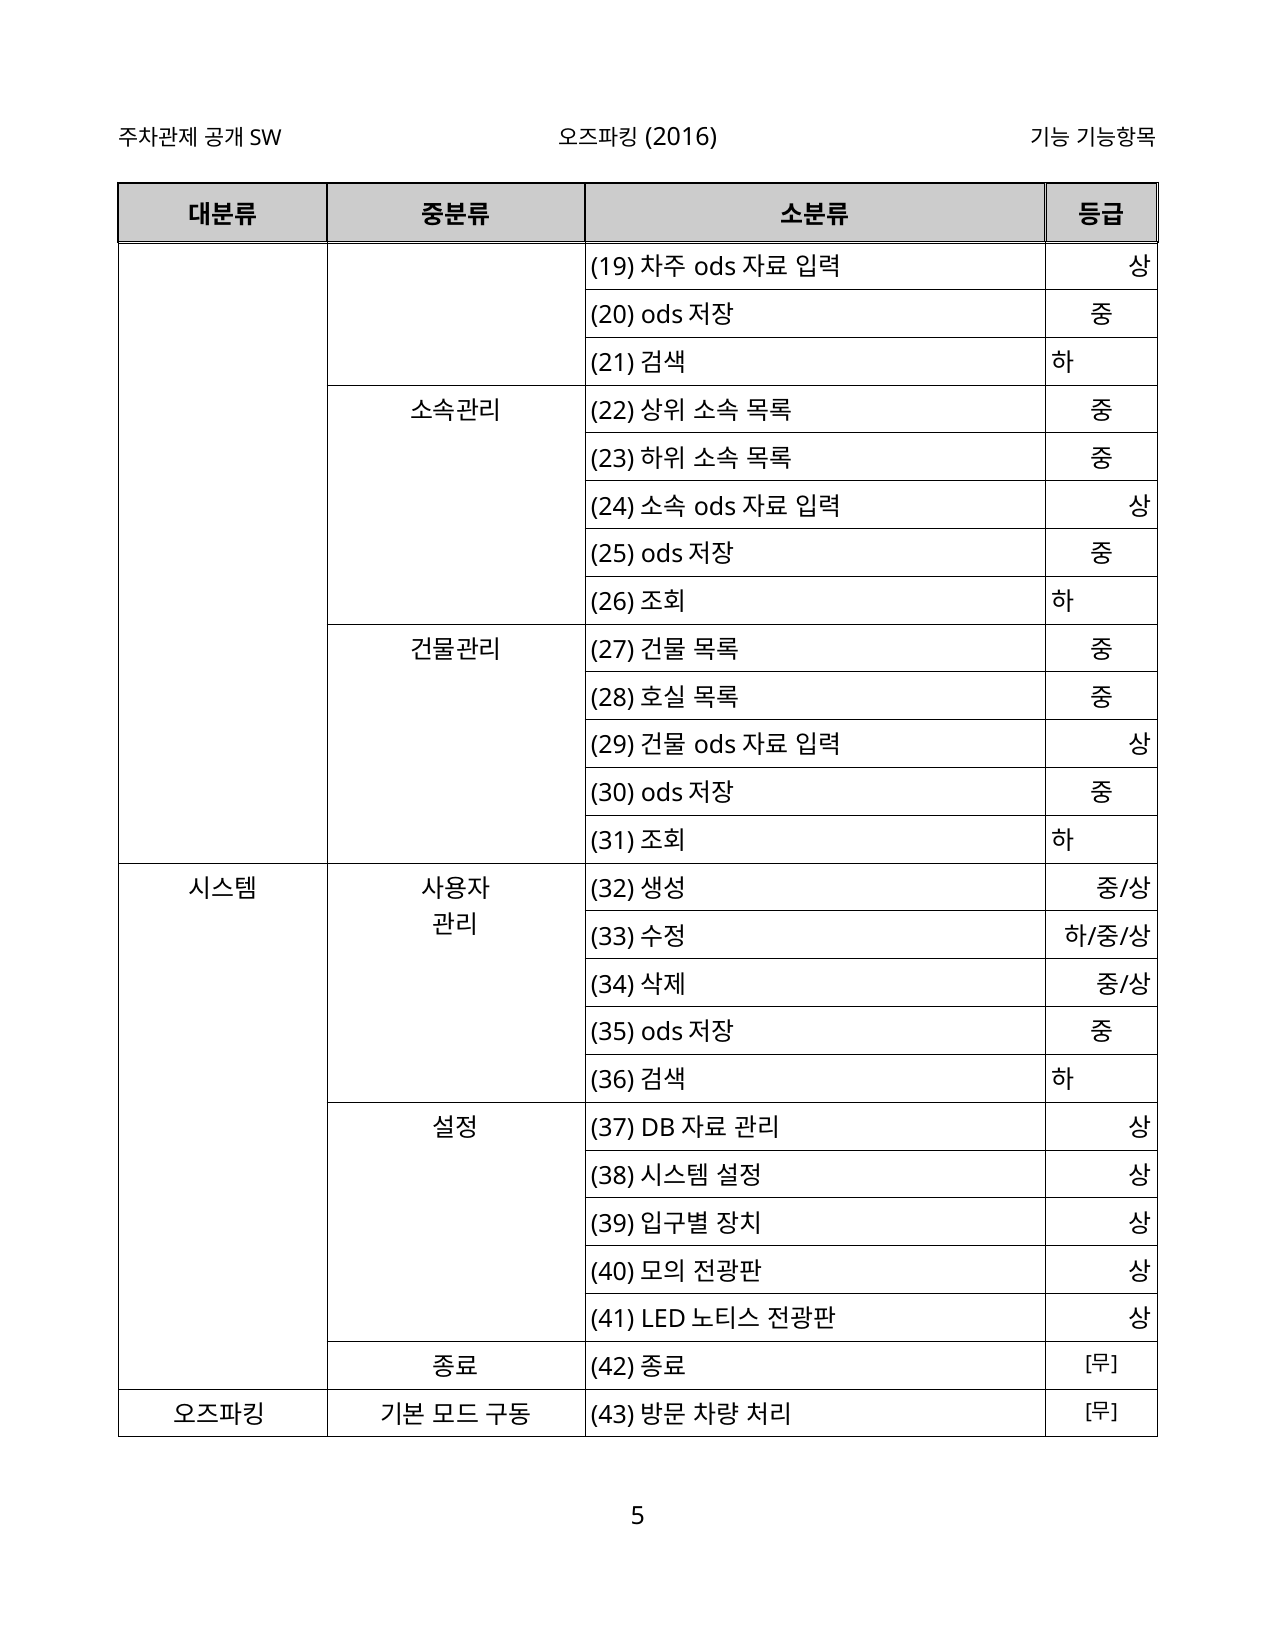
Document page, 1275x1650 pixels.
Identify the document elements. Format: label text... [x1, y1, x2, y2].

table_cell 하 [1046, 338, 1157, 384]
table_cell [119, 244, 327, 863]
table_cell 상 [1046, 720, 1157, 767]
table_header 등급 [1047, 184, 1156, 241]
table_cell 건물관리 [328, 625, 585, 863]
table_cell 설정 [328, 1103, 585, 1341]
table_cell 상 [1046, 1246, 1157, 1293]
table_cell (43) 방문 차량 처리 [586, 1390, 1045, 1436]
table_header 소분류 [586, 184, 1044, 241]
table_cell 상 [1046, 1103, 1157, 1149]
table_cell 중 [1046, 1007, 1157, 1054]
table_cell (42) 종료 [586, 1342, 1045, 1388]
table_cell (26) 조회 [586, 577, 1045, 623]
table_cell (23) 하위 소속 목록 [586, 433, 1045, 480]
table_cell 하/중/상 [1046, 911, 1157, 958]
table_cell (35) ods저장 [586, 1007, 1045, 1054]
table_cell 중 [1046, 672, 1157, 719]
table_header 중분류 [328, 184, 584, 241]
table_cell (24) 소속 ods 자료 입력 [586, 481, 1045, 528]
table_cell (30) ods저장 [586, 768, 1045, 815]
table_cell (40) 모의 전광판 [586, 1246, 1045, 1293]
table_cell 오즈파킹 [119, 1390, 327, 1436]
table_cell [무] [1046, 1390, 1157, 1436]
table_cell (37) DB 자료 관리 [586, 1103, 1045, 1149]
table_cell (28) 호실 목록 [586, 672, 1045, 719]
table_cell (36) 검색 [586, 1055, 1045, 1102]
table_cell [328, 244, 585, 384]
table_cell 중 [1046, 529, 1157, 576]
table_cell 중 [1046, 386, 1157, 432]
table_cell (20) ods저장 [586, 290, 1045, 337]
table_cell 기본 모드 구동 [328, 1390, 585, 1436]
table_cell (29) 건물 ods 자료 입력 [586, 720, 1045, 767]
table_cell (27) 건물 목록 [586, 625, 1045, 671]
table_cell 중/상 [1046, 959, 1157, 1006]
table_cell 상 [1046, 1294, 1157, 1341]
table_cell (22) 상위 소속 목록 [586, 386, 1045, 432]
table_header 대분류 [119, 184, 326, 241]
table_cell (39) 입구별 장치 [586, 1198, 1045, 1245]
table_cell 중 [1046, 290, 1157, 337]
table_cell 중 [1046, 625, 1157, 671]
table_cell 사용자 관리 [328, 864, 585, 1102]
table_cell 하 [1046, 1055, 1157, 1102]
table_cell 상 [1046, 244, 1157, 289]
table_cell 중 [1046, 433, 1157, 480]
table_cell 하 [1046, 577, 1157, 623]
table_cell 중/상 [1046, 864, 1157, 910]
table_cell (31) 조회 [586, 816, 1045, 863]
table_cell 하 [1046, 816, 1157, 863]
table_cell (21) 검색 [586, 338, 1045, 384]
table_cell 중 [1046, 768, 1157, 815]
table_cell (32) 생성 [586, 864, 1045, 910]
table_cell (38) 시스템 설정 [586, 1151, 1045, 1197]
table_cell 종료 [328, 1342, 585, 1388]
table_cell 상 [1046, 1198, 1157, 1245]
table_cell 상 [1046, 481, 1157, 528]
table_cell (34) 삭제 [586, 959, 1045, 1006]
table_cell (33) 수정 [586, 911, 1045, 958]
table_cell [무] [1046, 1342, 1157, 1388]
table_cell 시스템 [119, 864, 327, 1388]
table_cell 소속관리 [328, 386, 585, 623]
table_cell 상 [1046, 1151, 1157, 1197]
table_cell (19) 차주 ods 자료 입력 [586, 244, 1045, 289]
table_cell (25) ods저장 [586, 529, 1045, 576]
table_cell (41) LED노티스 전광판 [586, 1294, 1045, 1341]
